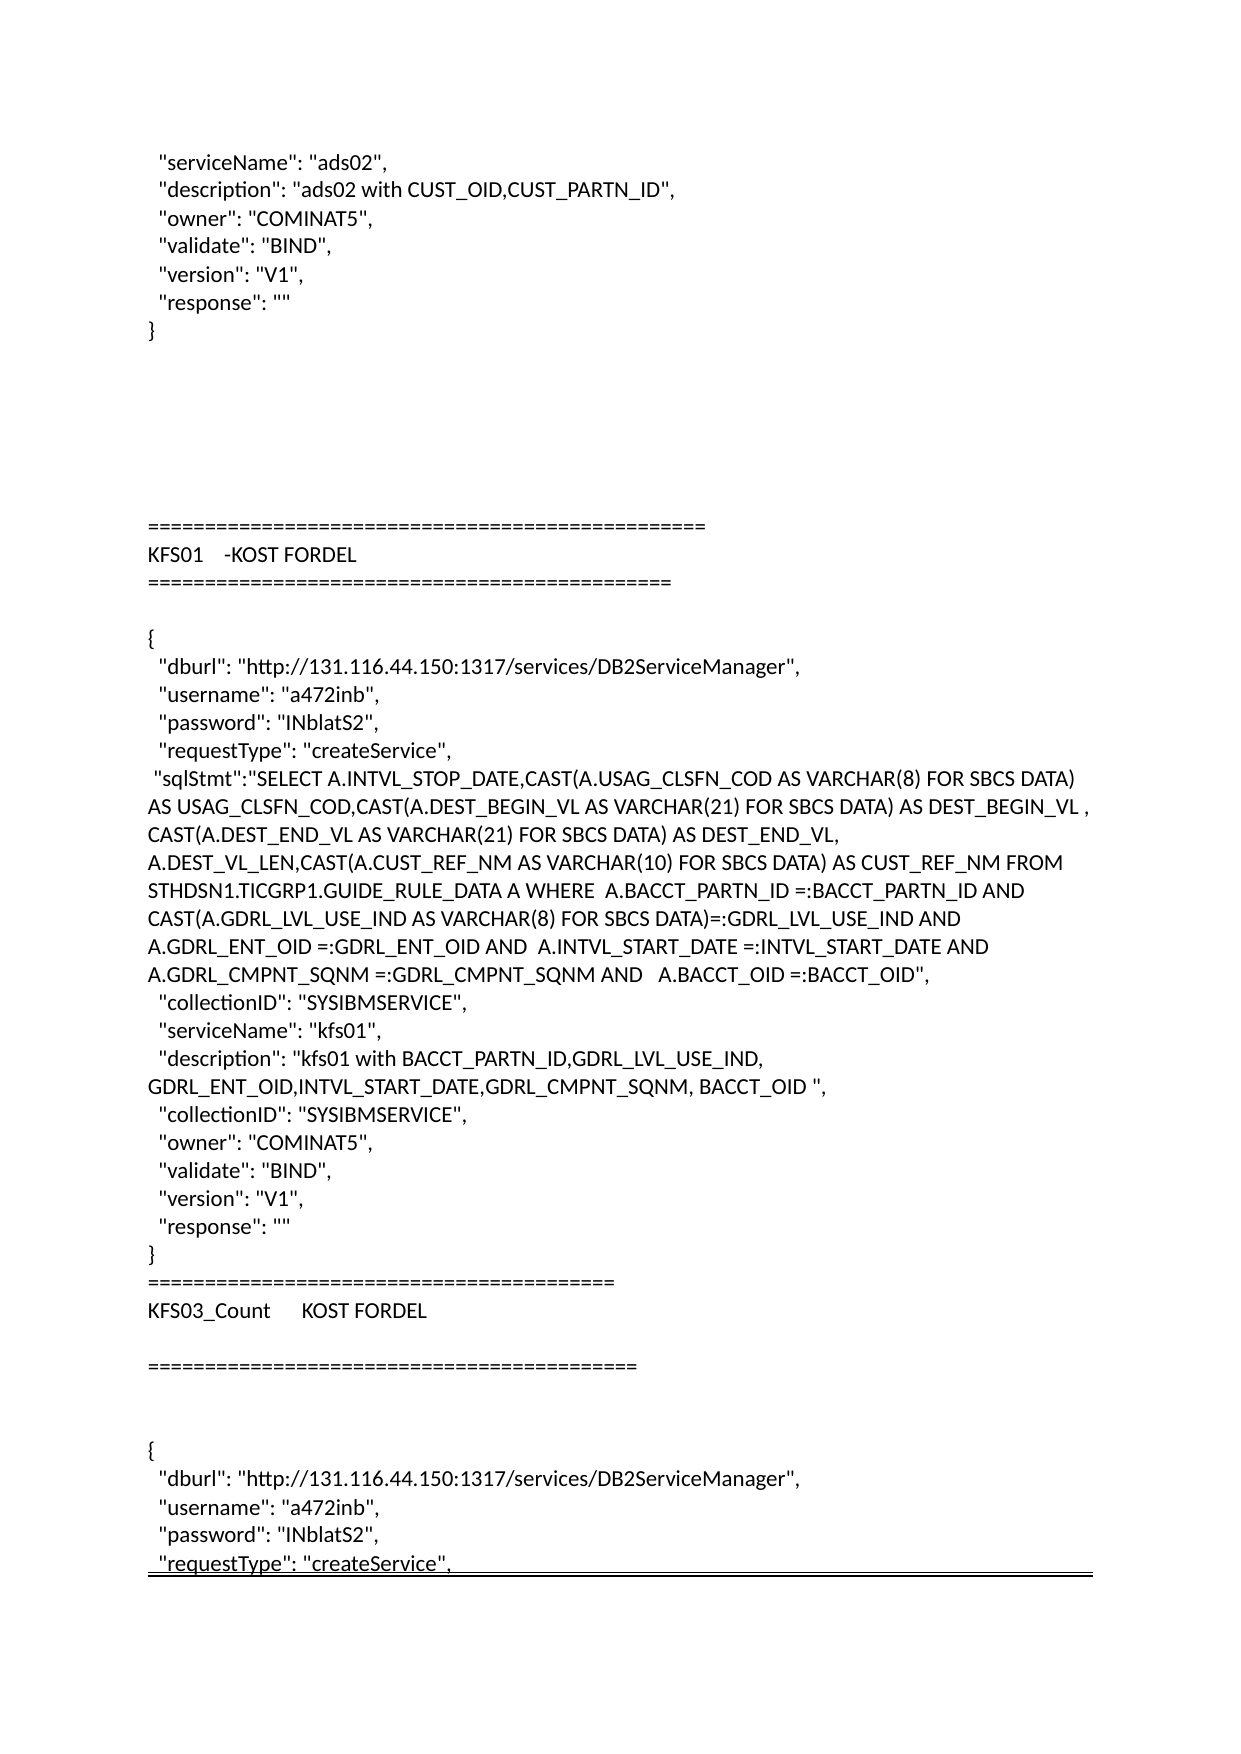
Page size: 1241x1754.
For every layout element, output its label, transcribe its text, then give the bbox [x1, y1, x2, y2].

text "version": "V1", [148, 260, 1093, 288]
text "collectionID": "SYSIBMSERVICE", [148, 988, 1093, 1016]
text =========================================== [148, 1352, 1093, 1381]
text "version": "V1", [148, 1184, 1093, 1212]
text "collectionID": "SYSIBMSERVICE", [148, 1100, 1093, 1128]
text KFS01 -KOST FORDEL [148, 540, 1093, 568]
text "username": "a472inb", [148, 680, 1093, 708]
text KFS03_Count KOST FORDEL [148, 1296, 1093, 1324]
text { [148, 1437, 1093, 1464]
text ============================================== [148, 568, 1093, 596]
text "requestType": "createService", [148, 1549, 1093, 1572]
text "password": "INblatS2", [148, 708, 1093, 736]
text "response": "" [148, 1212, 1093, 1240]
text "description": "ads02 with CUST_OID,CUST_PARTN_ID", [148, 176, 1093, 204]
text "validate": "BIND", [148, 232, 1093, 260]
text "response": "" [148, 288, 1093, 316]
text "validate": "BIND", [148, 1156, 1093, 1184]
text "requestType": "createService", [148, 736, 1093, 764]
text } [148, 1240, 1093, 1268]
text "dburl": "http://131.116.44.150:1317/services/DB2ServiceManager", [148, 652, 1093, 680]
text ========================================= [148, 1268, 1093, 1296]
text "serviceName": "ads02", [148, 148, 1093, 176]
text } [148, 316, 1093, 344]
text "owner": "COMINAT5", [148, 204, 1093, 232]
text { [148, 624, 1093, 652]
text "description": "kfs01 with BACCT_PARTN_ID,GDRL_LVL_USE_IND, GDRL_ENT_OID,INTVL_START_DATE,GDRL_CMPNT_SQNM, BACCT_OID ", [148, 1044, 1093, 1100]
text "owner": "COMINAT5", [148, 1128, 1093, 1156]
text "username": "a472inb", [148, 1493, 1093, 1521]
text "password": "INblatS2", [148, 1521, 1093, 1549]
text "sqlStmt":"SELECT A.INTVL_STOP_DATE,CAST(A.USAG_CLSFN_COD AS VARCHAR(8) FOR SBCS DATA) AS USAG_CLSFN_COD,CAST(A.DEST_BEGIN_VL AS VARCHAR(21) FOR SBCS DATA) AS DEST_BEGIN_VL , CAST(A.DEST_END_VL AS VARCHAR(21) FOR SBCS DATA) AS DEST_END_VL, A.DEST_VL_LEN,CAST(A.CUST_REF_NM AS VARCHAR(10) FOR SBCS DATA) AS CUST_REF_NM FROM STHDSN1.TICGRP1.GUIDE_RULE_DATA A WHERE A.BACCT_PARTN_ID =:BACCT_PARTN_ID AND CAST(A.GDRL_LVL_USE_IND AS VARCHAR(8) FOR SBCS DATA)=:GDRL_LVL_USE_IND AND A.GDRL_ENT_OID =:GDRL_ENT_OID AND A.INTVL_START_DATE =:INTVL_START_DATE AND A.GDRL_CMPNT_SQNM =:GDRL_CMPNT_SQNM AND A.BACCT_OID =:BACCT_OID", [148, 764, 1093, 988]
text "serviceName": "kfs01", [148, 1016, 1093, 1044]
text "dburl": "http://131.116.44.150:1317/services/DB2ServiceManager", [148, 1464, 1093, 1493]
text ================================================= [148, 512, 1093, 540]
